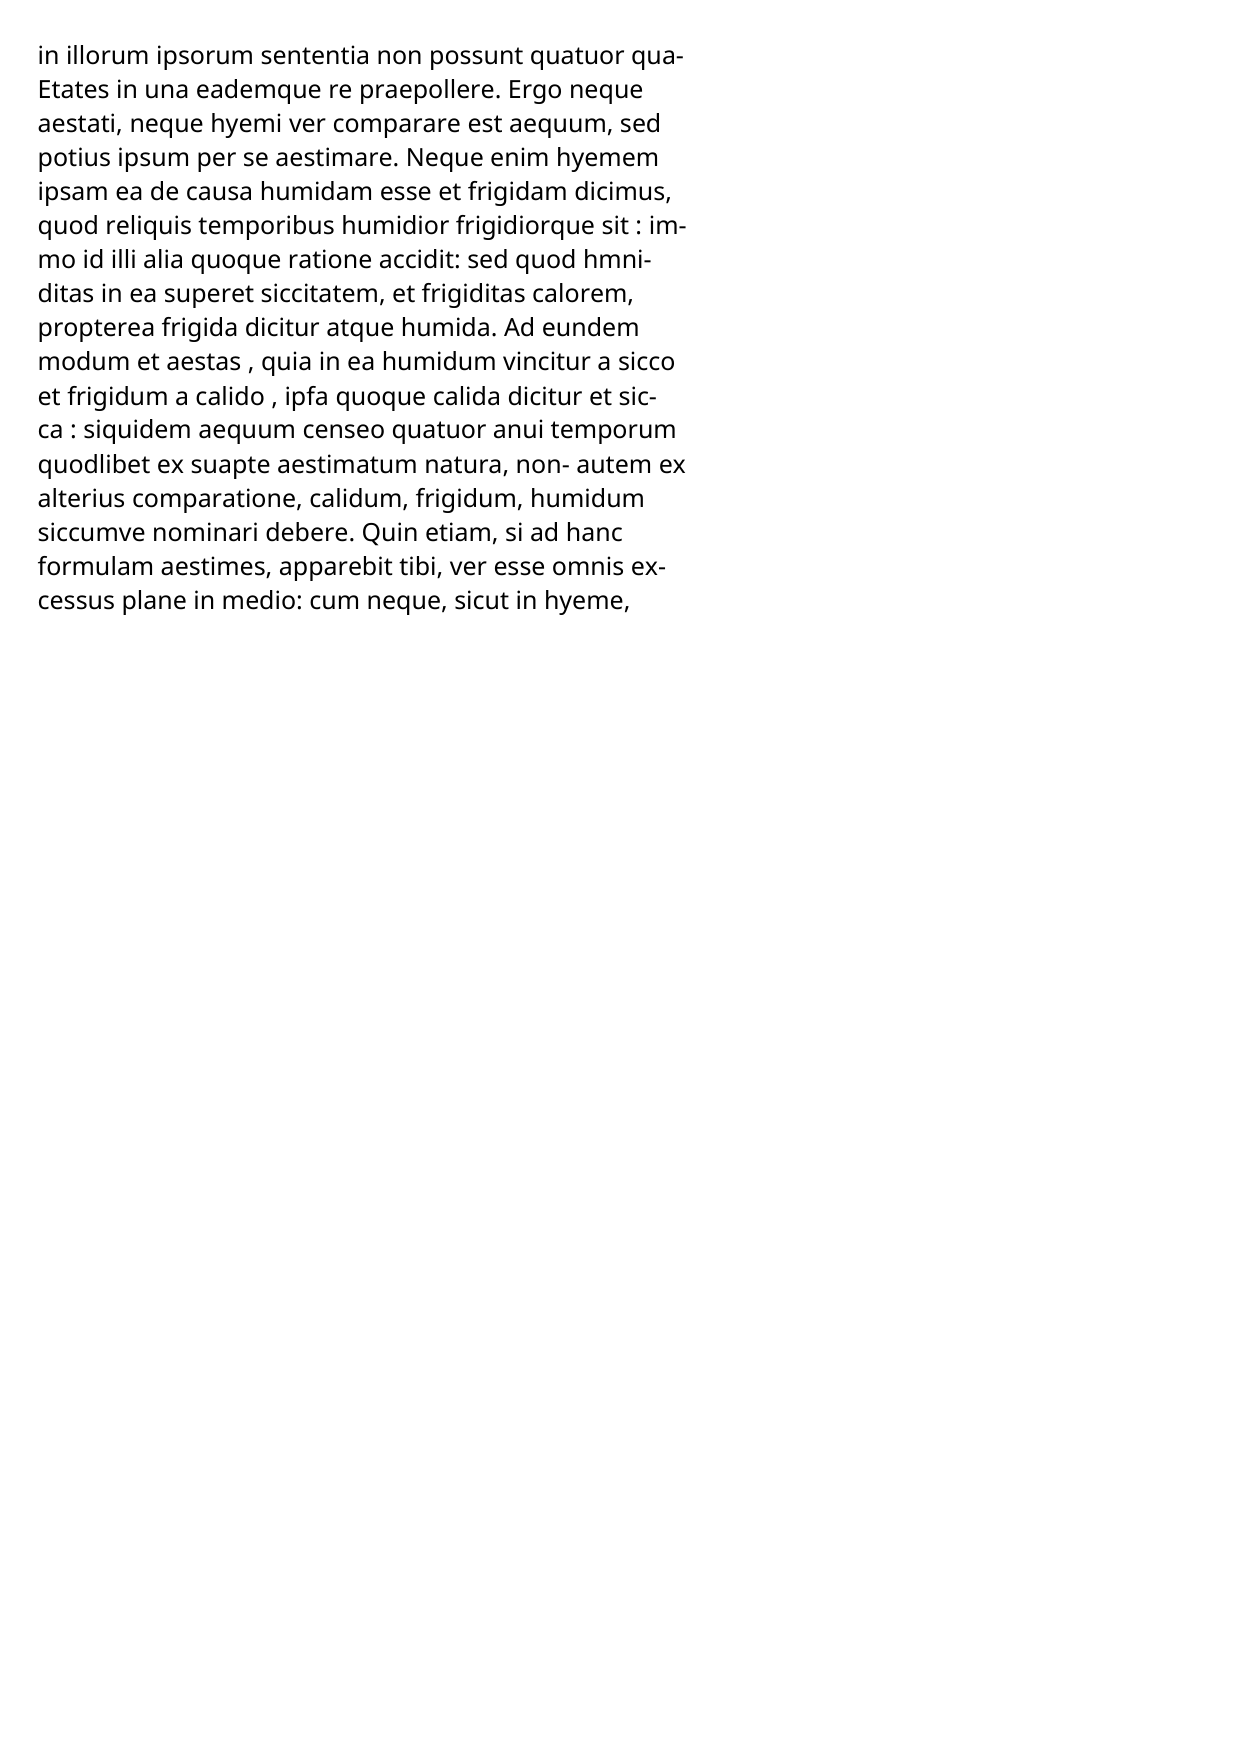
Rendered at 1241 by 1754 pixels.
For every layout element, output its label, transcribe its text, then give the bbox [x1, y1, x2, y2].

text in illorum ipsorum sententia non possunt quatuor qua- Etates in una eademque re praepollere. Ergo neque aestati, neque hyemi ver comparare est aequum, sed potius ipsum per se aestimare. Neque enim hyemem ipsam ea de causa humidam esse et frigidam dicimus, quod reliquis temporibus humidior frigidiorque sit : im- mo id illi alia quoque ratione accidit: sed quod hmni- ditas in ea superet siccitatem, et frigiditas calorem, propterea frigida dicitur atque humida. Ad eundem modum et aestas , quia in ea humidum vincitur a sicco et frigidum a calido , ipfa quoque calida dicitur et sic- ca : siquidem aequum censeo quatuor anui temporum quodlibet ex suapte aestimatum natura, non- autem ex alterius comparatione, calidum, frigidum, humidum siccumve nominari debere. Quin etiam, si ad hanc formulam aestimes, apparebit tibi, ver esse omnis ex- cessus plane in medio: cum neque, sicut in hyeme, [37, 37, 1203, 617]
